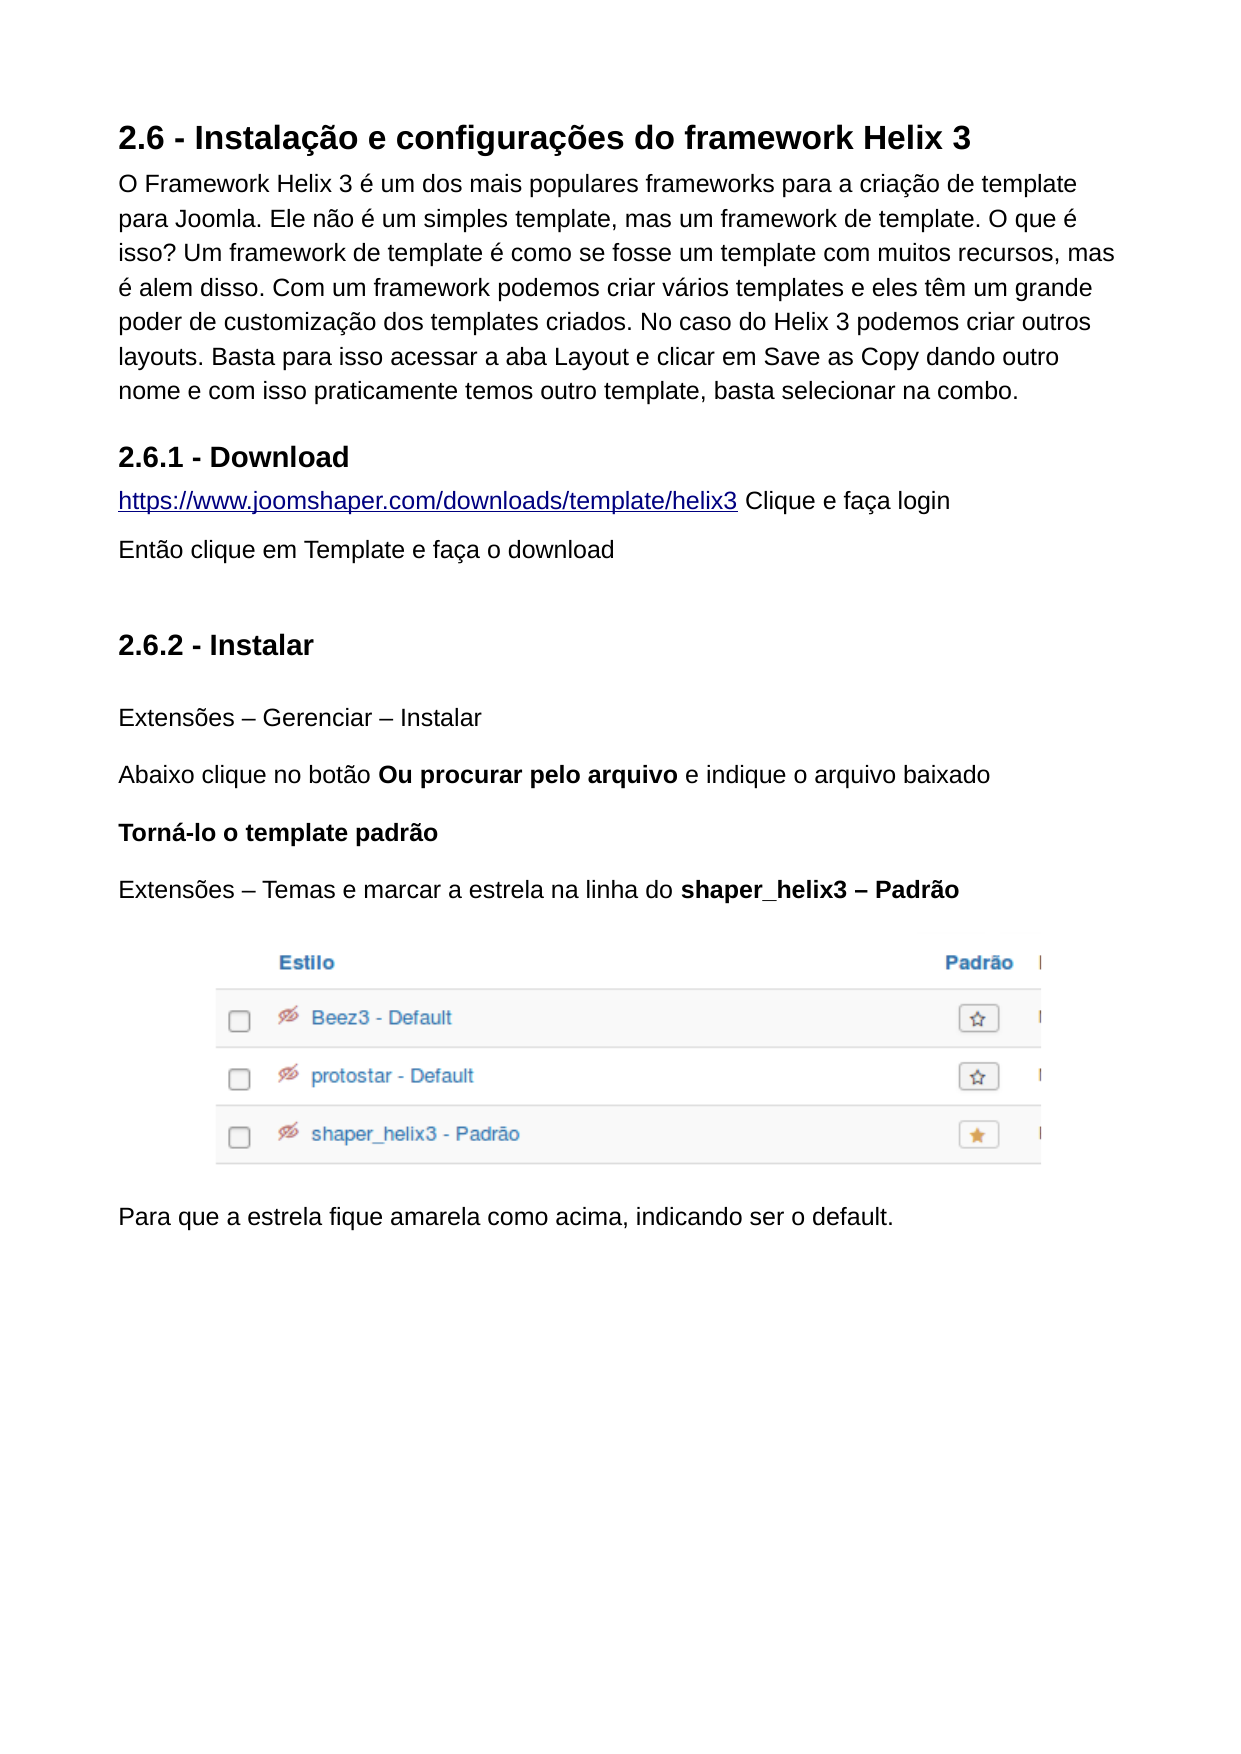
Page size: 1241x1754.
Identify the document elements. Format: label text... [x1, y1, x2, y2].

text Torná-lo o template padrão [118, 817, 1122, 846]
text Extensões – Gerenciar – Instalar [118, 702, 1122, 731]
subtitle 2.6 - Instalação e configurações do framework Helix 3 [118, 118, 1122, 157]
text Então clique em Template e faça o download [118, 535, 1122, 564]
subtitle 2.6.2 - Instalar [118, 627, 1122, 661]
picture [199, 932, 1042, 1174]
text Extensões – Temas e marcar a estrela na linha do shaper_helix3 – Padrão [118, 875, 1122, 904]
text https://www.joomshaper.com/downloads/template/helix3 Clique e faça login [118, 486, 1122, 515]
subtitle 2.6.1 - Download [118, 440, 1122, 473]
text O Framework Helix 3 é um dos mais populares frameworks para a criação de template para Joomla. Ele não é um simples template, mas um framework de template. O que é isso? Um framework de template é como se fosse um template com muitos recursos, mas é alem disso. Com um framework podemos criar vários templates e eles têm um grande poder de customização dos templates criados. No caso do Helix 3 podemos criar outros layouts. Basta para isso acessar a aba Layout e clicar em Save as Copy dando outro nome e com isso praticamente temos outro template, basta selecionar na combo. [118, 169, 1122, 405]
text Para que a estrela fique amarela como acima, indicando ser o default. [118, 1202, 1122, 1231]
text Abaixo clique no botão Ou procurar pelo arquivo e indique o arquivo baixado [118, 760, 1122, 789]
